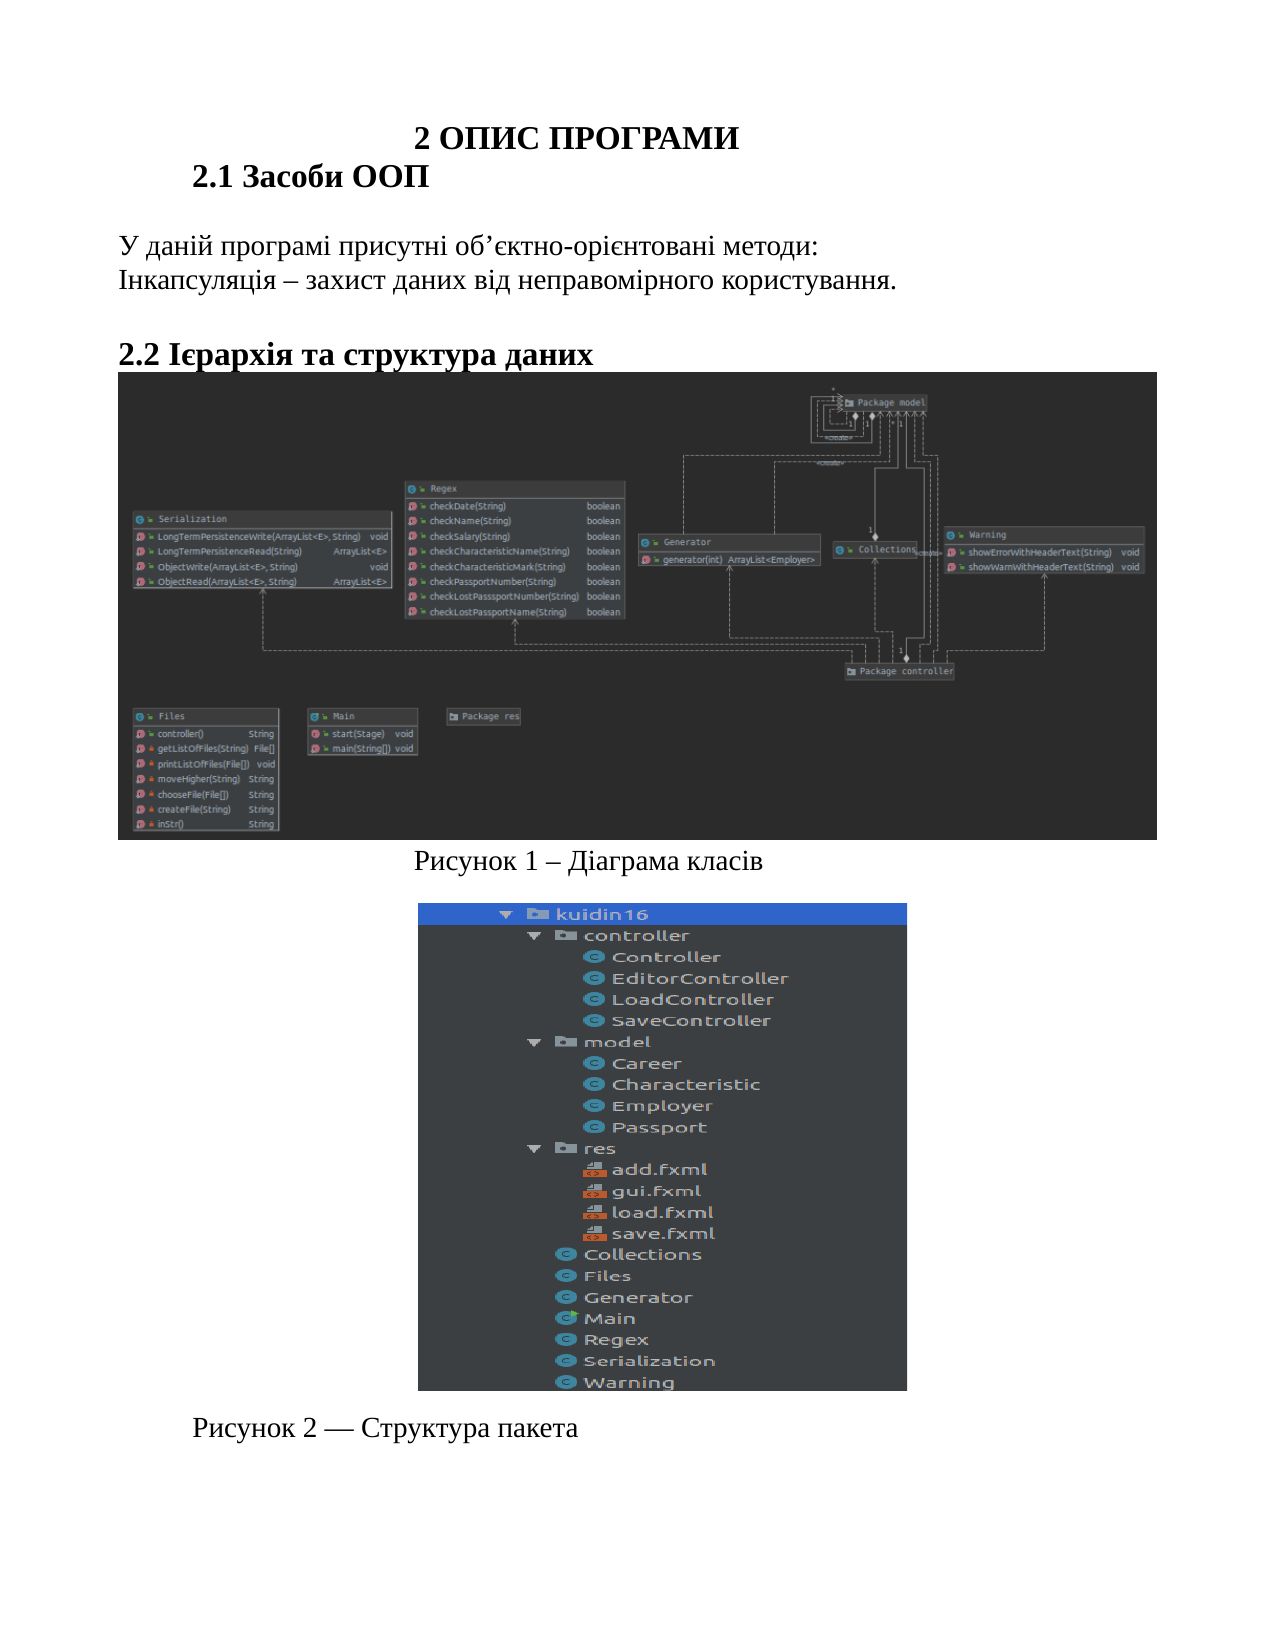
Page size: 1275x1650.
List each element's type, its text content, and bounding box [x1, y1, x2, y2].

text 2.1 Засоби ООП [192, 156, 1157, 195]
picture [418, 903, 908, 1391]
text Рисунок 2 — Структура пакета [118, 1376, 1157, 1443]
text Рисунок 1 – Діаграма класів [118, 840, 1157, 945]
text 2.2 Ієрархія та структура даних [118, 334, 1157, 372]
text У даній програмі присутні об’єктно-орієнтовані методи: Інкапсуляція – захист даних від неправомірного користування. [118, 195, 1157, 334]
text 2 ОПИС ПРОГРАМИ [118, 118, 1157, 156]
picture [118, 372, 1157, 840]
